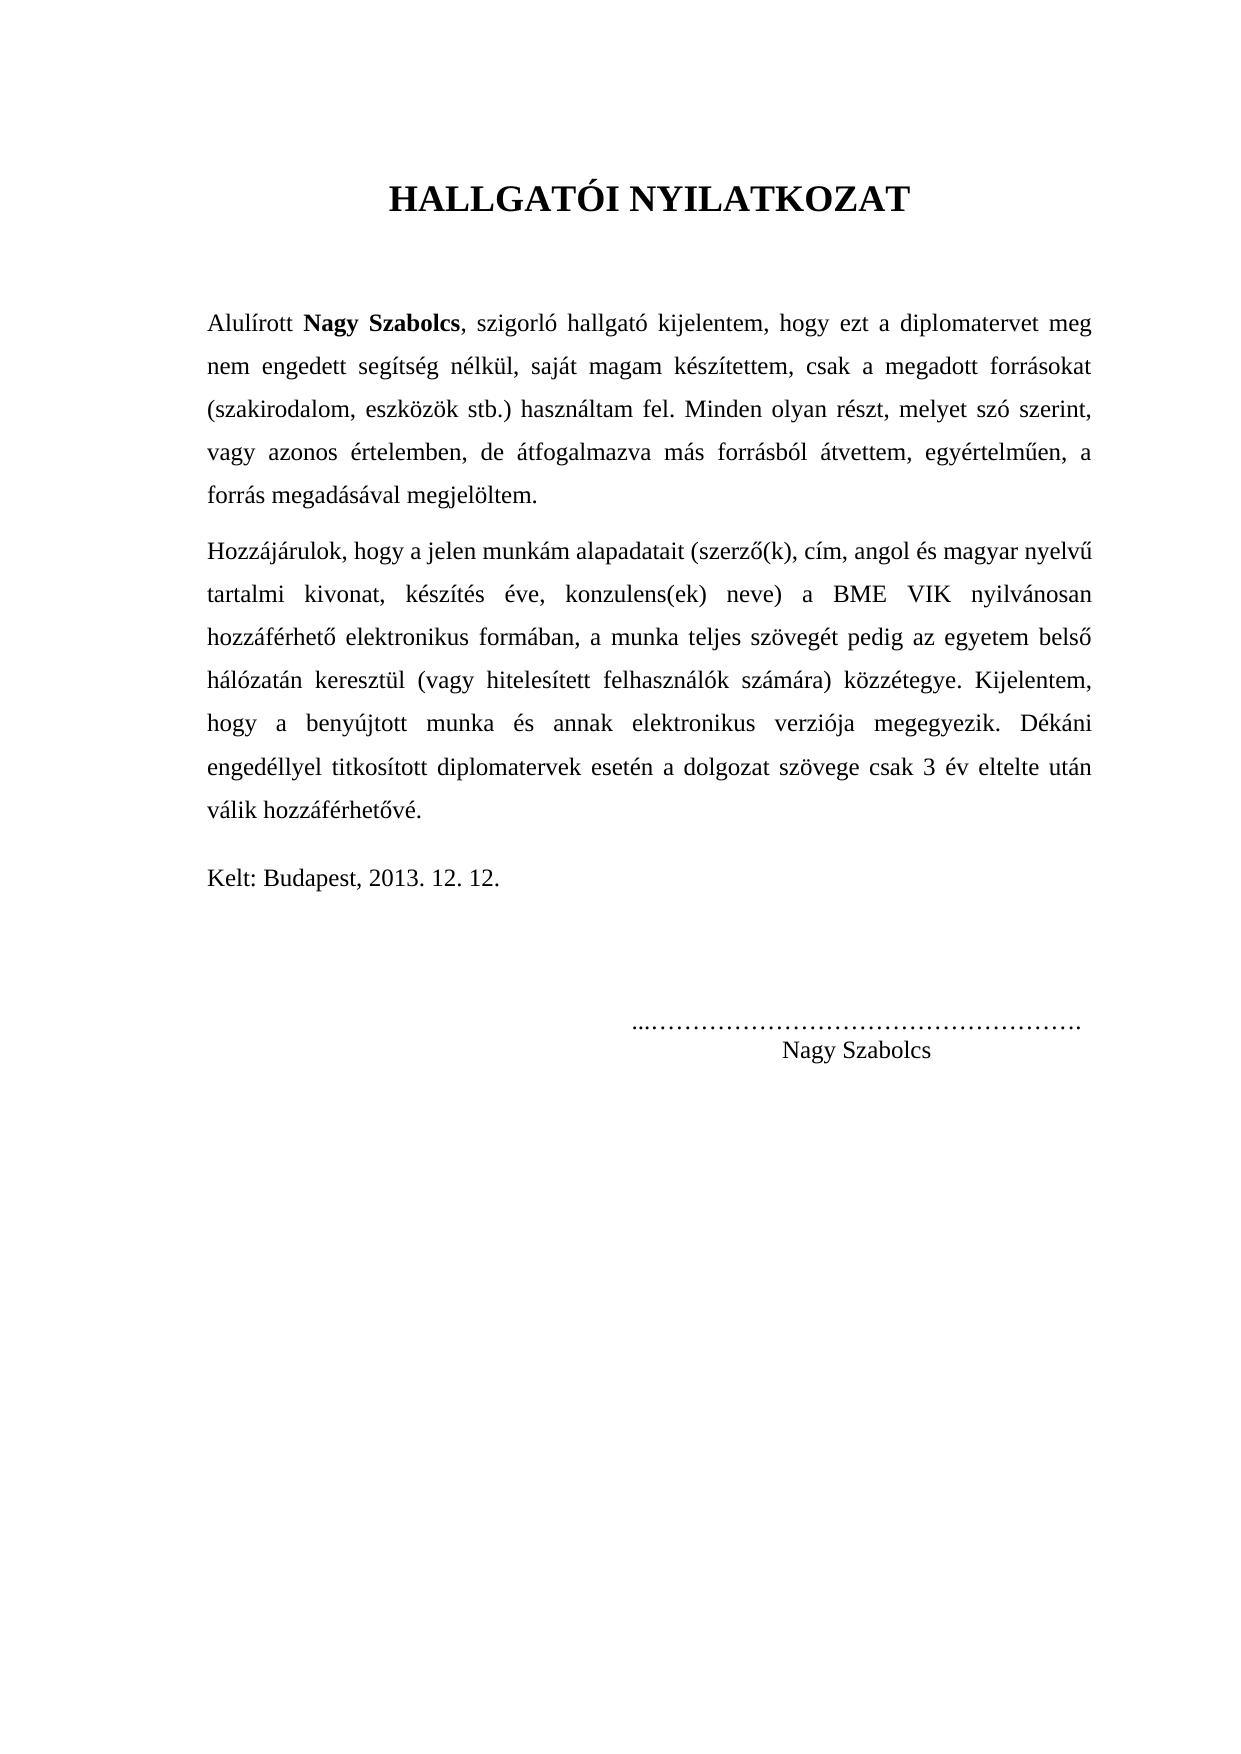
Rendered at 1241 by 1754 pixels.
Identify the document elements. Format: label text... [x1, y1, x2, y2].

text Alulírott Nagy Szabolcs, szigorló hallgató kijelentem, hogy ezt a diplomatervet meg nem engedett segítség nélkül, saját magam készítettem, csak a megadott forrásokat (szakirodalom, eszközök stb.) használtam fel. Minden olyan részt, melyet szó szerint, vagy azonos értelemben, de átfogalmazva más forrásból átvettem, egyértelműen, a forrás megadásával megjelöltem. [207, 308, 1092, 509]
text Kelt: Budapest, 2013. 12. 11. [207, 863, 1092, 892]
text Nagy Szabolcs [591, 1035, 1092, 1063]
text Hozzájárulok, hogy a jelen munkám alapadatait (szerző(k), cím, angol és magyar nyelvű tartalmi kivonat, készítés éve, konzulens(ek) neve) a BME VIK nyilvánosan hozzáférhető elektronikus formában, a munka teljes szövegét pedig az egyetem belső hálózatán keresztül (vagy hitelesített felhasználók számára) közzétegye. Kijelentem, hogy a benyújtott munka és annak elektronikus verziója megegyezik. Dékáni engedéllyel titkosított diplomatervek esetén a dolgozat szövege csak 3 év eltelte után válik hozzáférhetővé. [207, 536, 1092, 823]
text ...……………………………………………. [591, 1006, 1092, 1035]
text Hallgatói nyilatkozat [207, 176, 1092, 219]
